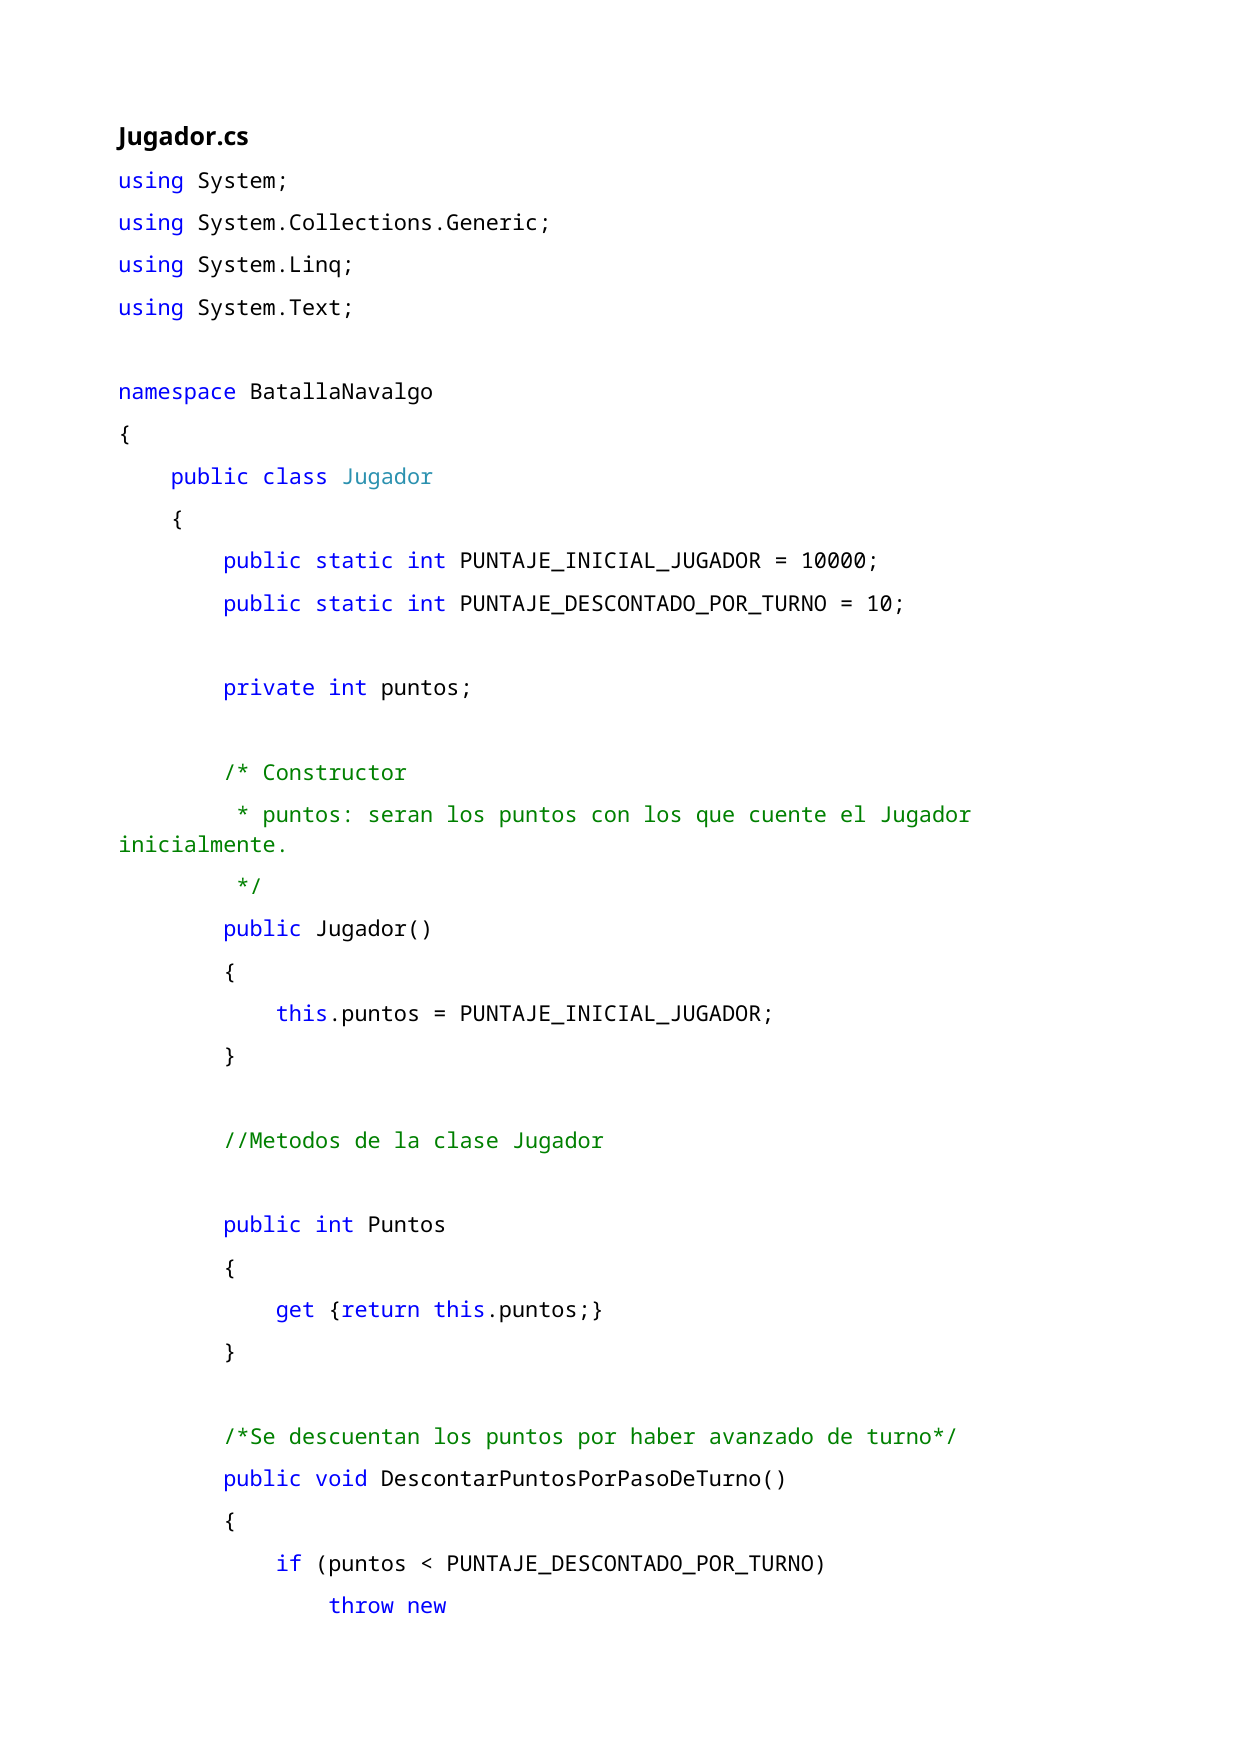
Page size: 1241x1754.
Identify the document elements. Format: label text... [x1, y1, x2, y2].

text { [118, 956, 1122, 986]
text get {return this.puntos;} [118, 1294, 1122, 1324]
text public static int PUNTAJE_DESCONTADO_POR_TURNO = 10; [118, 588, 1122, 617]
text public void DescontarPuntosPorPasoDeTurno() [118, 1463, 1122, 1493]
text private int puntos; [118, 672, 1122, 702]
text namespace BatallaNavalgo [118, 376, 1122, 406]
text using System; [118, 165, 1122, 194]
text throw new [118, 1590, 1122, 1620]
text if (puntos < PUNTAJE_DESCONTADO_POR_TURNO) [118, 1548, 1122, 1578]
text { [118, 503, 1122, 533]
text //Metodos de la clase Jugador [118, 1125, 1122, 1155]
text public Jugador() [118, 913, 1122, 943]
text * puntos: seran los puntos con los que cuente el Jugador inicialmente. [118, 799, 1122, 859]
text { [118, 1506, 1122, 1535]
text { [118, 1252, 1122, 1282]
text using System.Collections.Generic; [118, 207, 1122, 237]
text /* Constructor [118, 757, 1122, 787]
text public int Puntos [118, 1209, 1122, 1239]
text } [118, 1040, 1122, 1070]
text /*Se descuentan los puntos por haber avanzado de turno*/ [118, 1421, 1122, 1451]
text public class Jugador [118, 461, 1122, 491]
text */ [118, 871, 1122, 901]
text { [118, 418, 1122, 448]
text public static int PUNTAJE_INICIAL_JUGADOR = 10000; [118, 545, 1122, 575]
text Jugador.cs [118, 118, 1122, 152]
text using System.Linq; [118, 249, 1122, 279]
text this.puntos = PUNTAJE_INICIAL_JUGADOR; [118, 998, 1122, 1028]
text } [118, 1336, 1122, 1366]
text using System.Text; [118, 292, 1122, 321]
